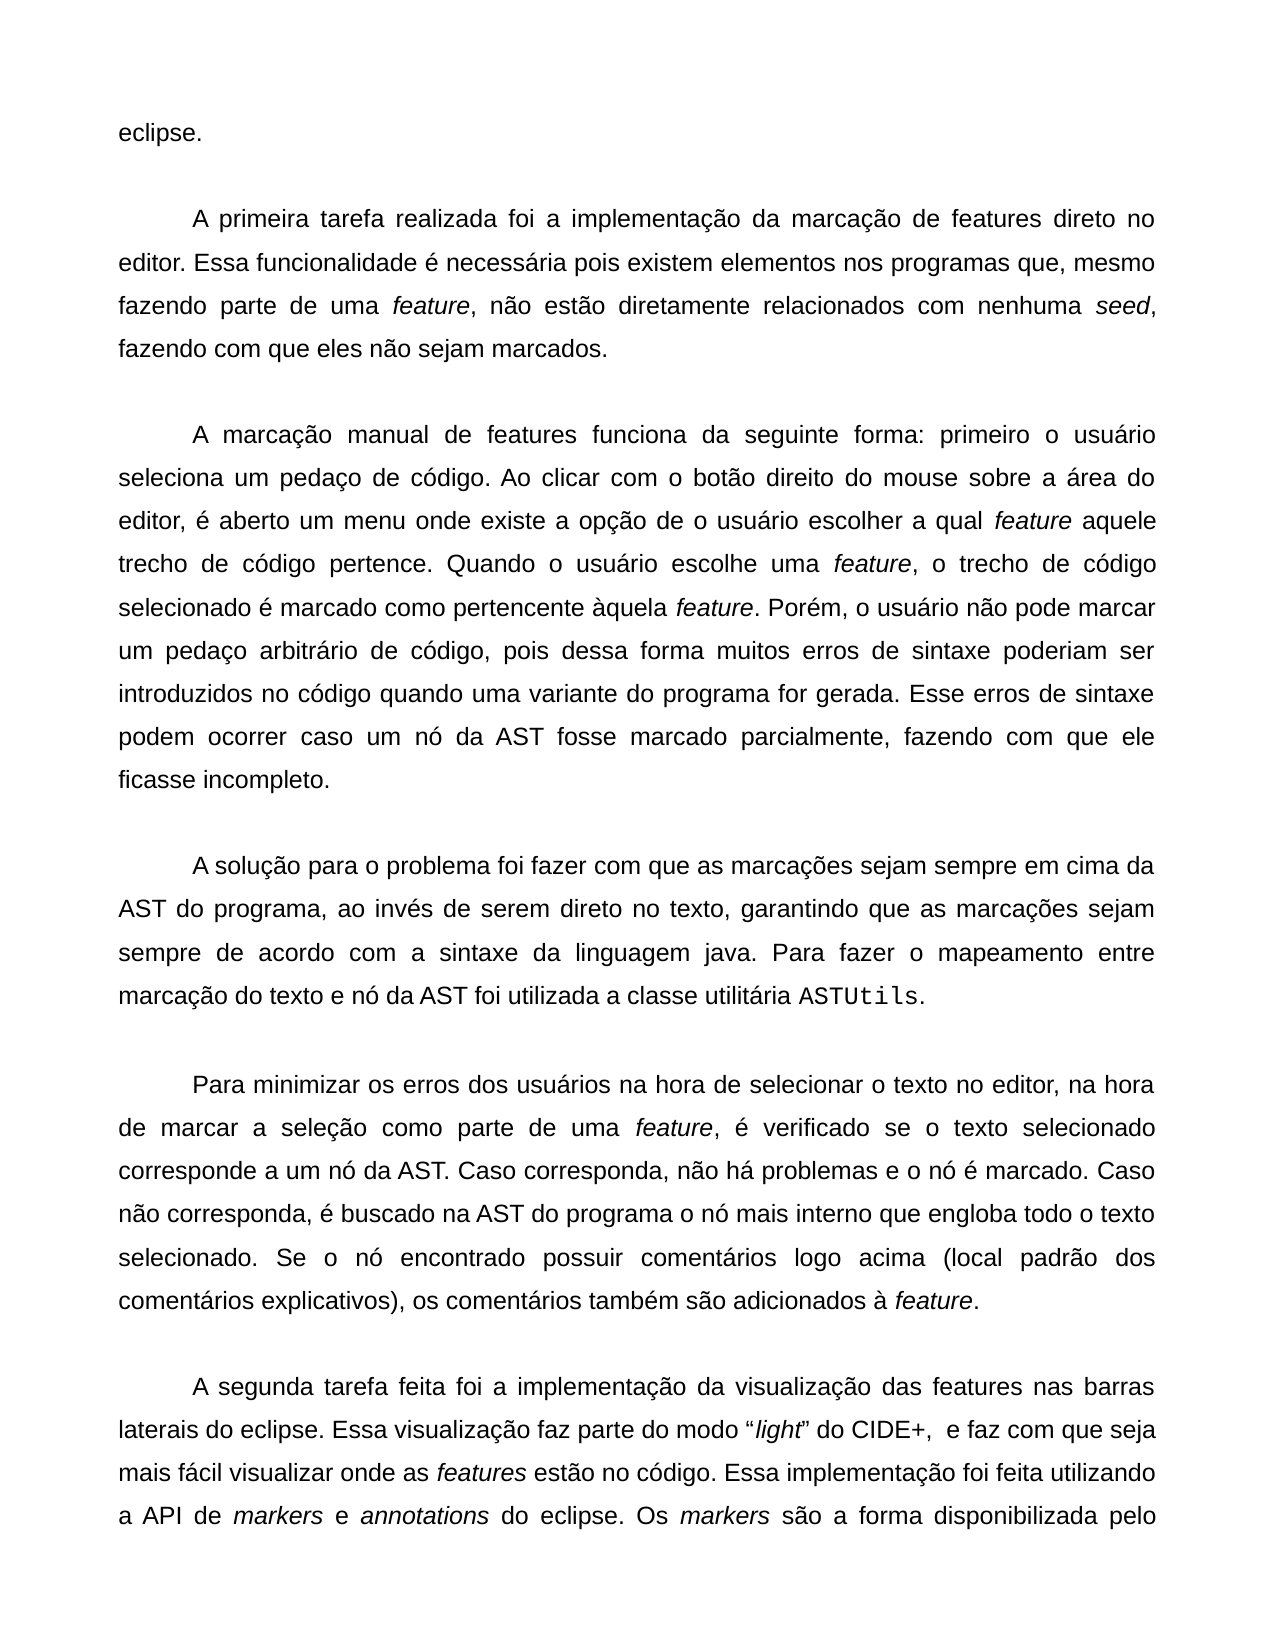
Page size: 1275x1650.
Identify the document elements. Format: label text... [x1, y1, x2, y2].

text eclipse. [118, 118, 1157, 147]
text A primeira tarefa realizada foi a implementação da marcação de features direto no editor. Essa funcionalidade é necessária pois existem elementos nos programas que, mesmo fazendo parte de uma feature, não estão diretamente relacionados com nenhuma seed, fazendo com que eles não sejam marcados. [118, 204, 1157, 362]
text A marcação manual de features funciona da seguinte forma: primeiro o usuário seleciona um pedaço de código. Ao clicar com o botão direito do mouse sobre a área do editor, é aberto um menu onde existe a opção de o usuário escolher a qual feature aquele trecho de código pertence. Quando o usuário escolhe uma feature, o trecho de código selecionado é marcado como pertencente àquela feature. Porém, o usuário não pode marcar um pedaço arbitrário de código, pois dessa forma muitos erros de sintaxe poderiam ser introduzidos no código quando uma variante do programa for gerada. Esse erros de sintaxe podem ocorrer caso um nó da AST fosse marcado parcialmente, fazendo com que ele ficasse incompleto. [118, 420, 1157, 794]
text A solução para o problema foi fazer com que as marcações sejam sempre em cima da AST do programa, ao invés de serem direto no texto, garantindo que as marcações sejam sempre de acordo com a sintaxe da linguagem java. Para fazer o mapeamento entre marcação do texto e nó da AST foi utilizada a classe utilitária ASTUtils. [118, 851, 1157, 1012]
text Para minimizar os erros dos usuários na hora de selecionar o texto no editor, na hora de marcar a seleção como parte de uma feature, é verificado se o texto selecionado corresponde a um nó da AST. Caso corresponda, não há problemas e o nó é marcado. Caso não corresponda, é buscado na AST do programa o nó mais interno que engloba todo o texto selecionado. Se o nó encontrado possuir comentários logo acima (local padrão dos comentários explicativos), os comentários também são adicionados à feature. [118, 1070, 1157, 1314]
text A segunda tarefa feita foi a implementação da visualização das features nas barras laterais do eclipse. Essa visualização faz parte do modo “light” do CIDE+, e faz com que seja mais fácil visualizar onde as features estão no código. Essa implementação foi feita utilizando a API de markers e annotations do eclipse. Os markers são a forma disponibilizada pelo [118, 1372, 1157, 1530]
